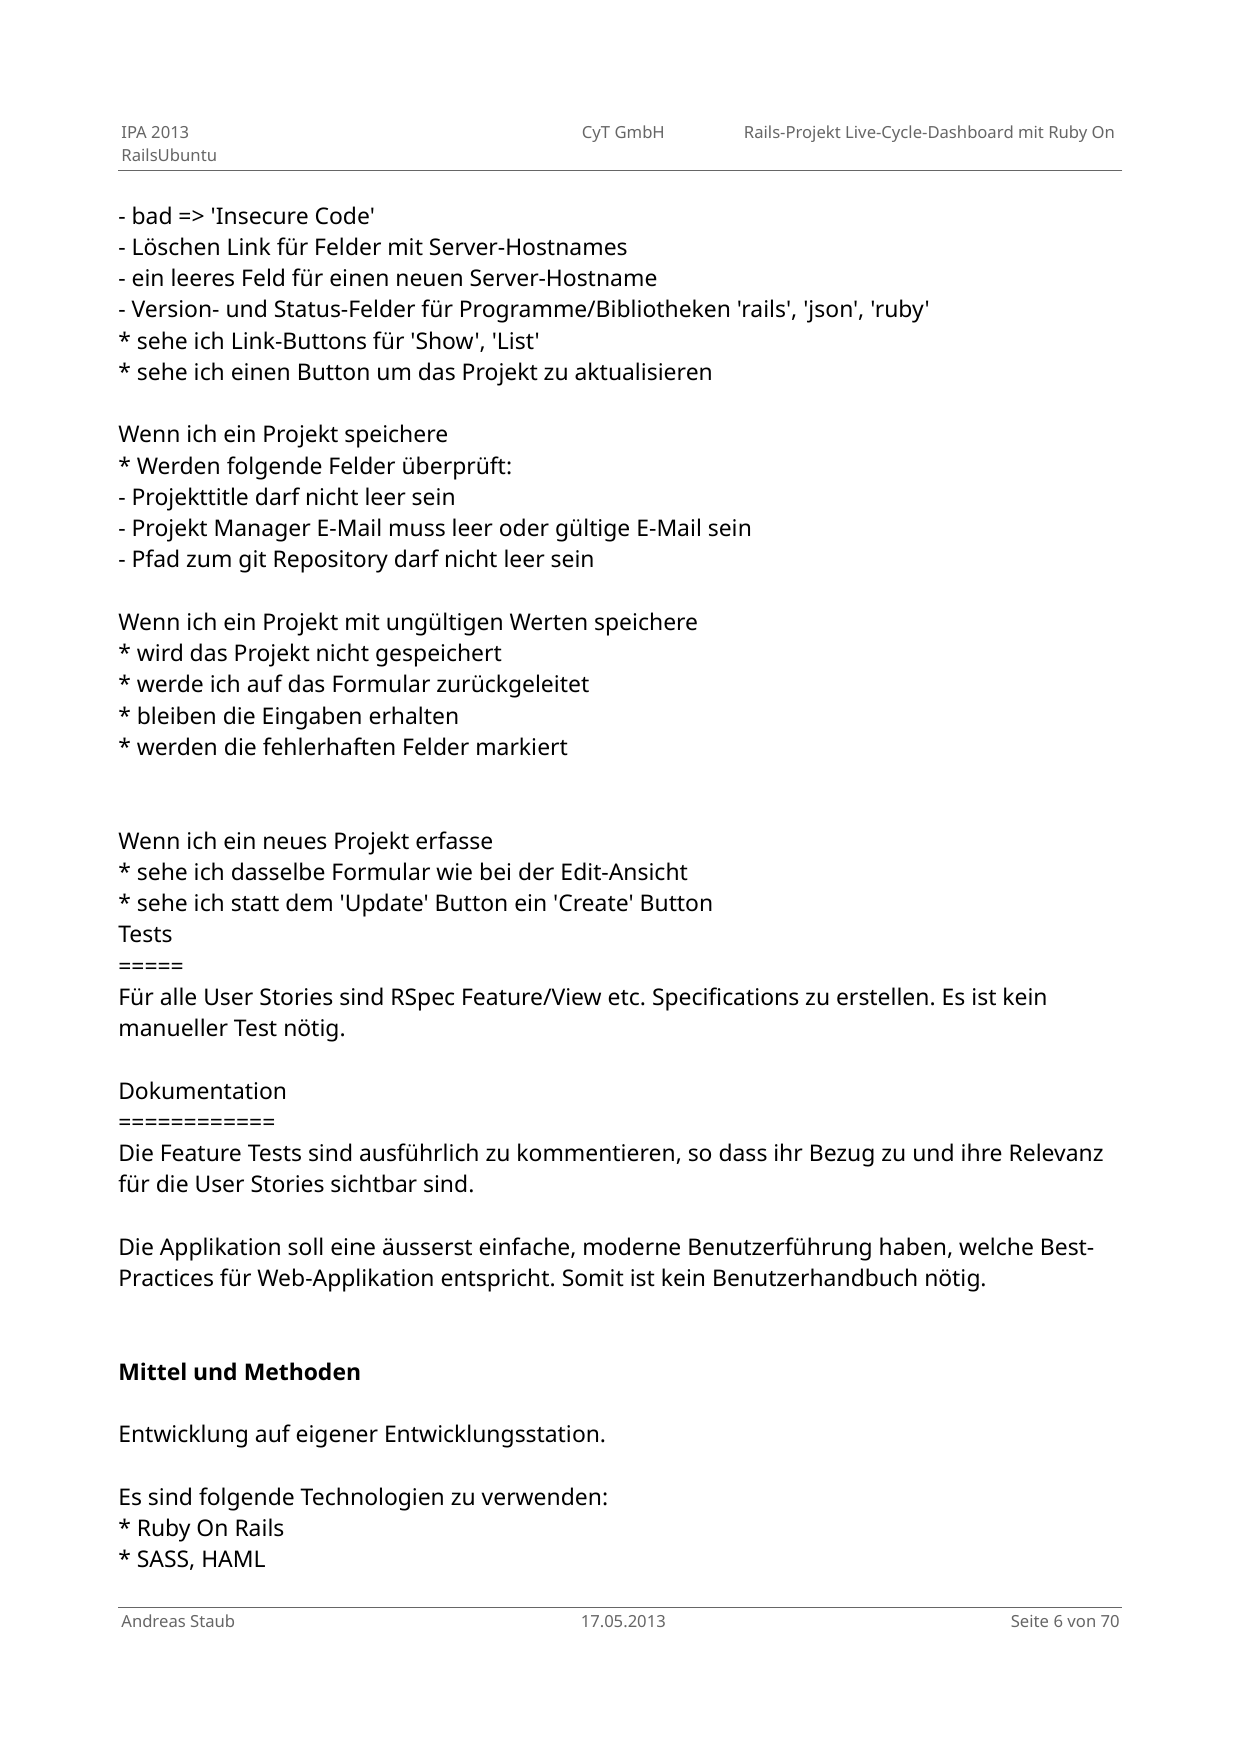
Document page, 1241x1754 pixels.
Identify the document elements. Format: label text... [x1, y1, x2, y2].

text Wenn ich ein neues Projekt erfasse [118, 825, 1122, 856]
text * sehe ich Link-Buttons für 'Show', 'List' [118, 325, 1122, 356]
text * werden die fehlerhaften Felder markiert [118, 731, 1122, 762]
text Für alle User Stories sind RSpec Feature/View etc. Specifications zu erstellen. Es ist kein manueller Test nötig. [118, 981, 1122, 1043]
text * Werden folgende Felder überprüft: [118, 450, 1122, 481]
text * sehe ich einen Button um das Projekt zu aktualisieren [118, 356, 1122, 387]
text Wenn ich ein Projekt speichere [118, 418, 1122, 450]
text Mittel und Methoden [118, 1356, 1122, 1387]
text Entwicklung auf eigener Entwicklungsstation. [118, 1418, 1122, 1450]
text Die Applikation soll eine äusserst einfache, moderne Benutzerführung haben, welche Best-Practices für Web-Applikation entspricht. Somit ist kein Benutzerhandbuch nötig. [118, 1231, 1122, 1293]
text - Version- und Status-Felder für Programme/Bibliotheken 'rails', 'json', 'ruby' [118, 293, 1122, 325]
text Tests [118, 918, 1122, 950]
text * sehe ich statt dem 'Update' Button ein 'Create' Button [118, 887, 1122, 918]
text * wird das Projekt nicht gespeichert [118, 637, 1122, 668]
text Dokumentation [118, 1075, 1122, 1106]
text * sehe ich dasselbe Formular wie bei der Edit-Ansicht [118, 856, 1122, 887]
text - bad => 'Insecure Code' [118, 200, 1122, 231]
text * Ruby On Rails [118, 1512, 1122, 1543]
text * SASS, HAML [118, 1543, 1122, 1575]
text Wenn ich ein Projekt mit ungültigen Werten speichere [118, 606, 1122, 637]
text - ein leeres Feld für einen neuen Server-Hostname [118, 262, 1122, 293]
text - Löschen Link für Felder mit Server-Hostnames [118, 231, 1122, 262]
text ===== [118, 950, 1122, 981]
text - Pfad zum git Repository darf nicht leer sein [118, 543, 1122, 575]
text - Projekt Manager E-Mail muss leer oder gültige E-Mail sein [118, 512, 1122, 543]
text * werde ich auf das Formular zurückgeleitet [118, 668, 1122, 700]
text Die Feature Tests sind ausführlich zu kommentieren, so dass ihr Bezug zu und ihre Relevanz für die User Stories sichtbar sind. [118, 1137, 1122, 1200]
text Es sind folgende Technologien zu verwenden: [118, 1481, 1122, 1512]
text ============ [118, 1106, 1122, 1137]
text - Projekttitle darf nicht leer sein [118, 481, 1122, 512]
text * bleiben die Eingaben erhalten [118, 700, 1122, 731]
